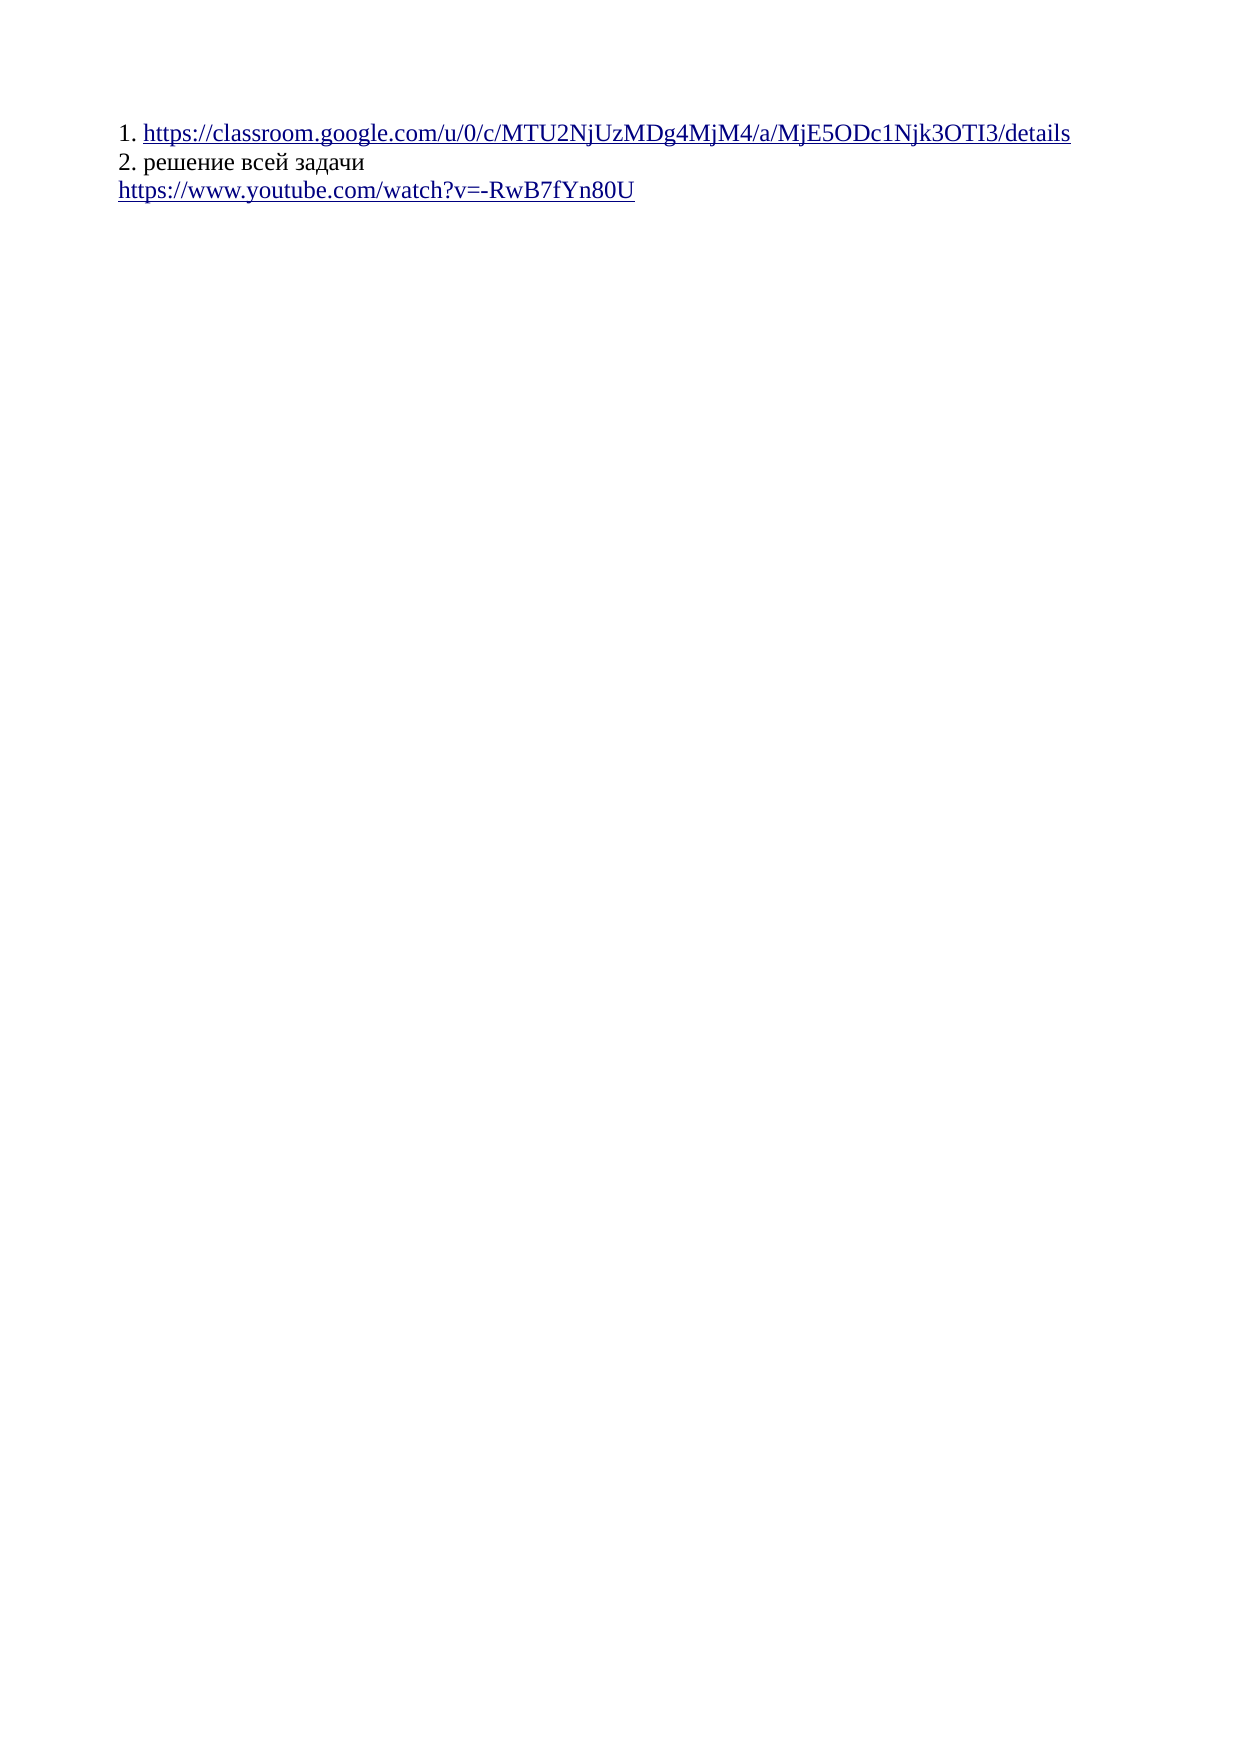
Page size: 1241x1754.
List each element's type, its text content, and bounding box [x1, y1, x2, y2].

text https://www.youtube.com/watch?v=-RwB7fYn80U [118, 176, 1122, 204]
text 1. https://classroom.google.com/u/0/c/MTU2NjUzMDg4MjM4/a/MjE5ODc1Njk3OTI3/details [118, 118, 1122, 147]
text 2. решение всей задачи [118, 147, 1122, 176]
